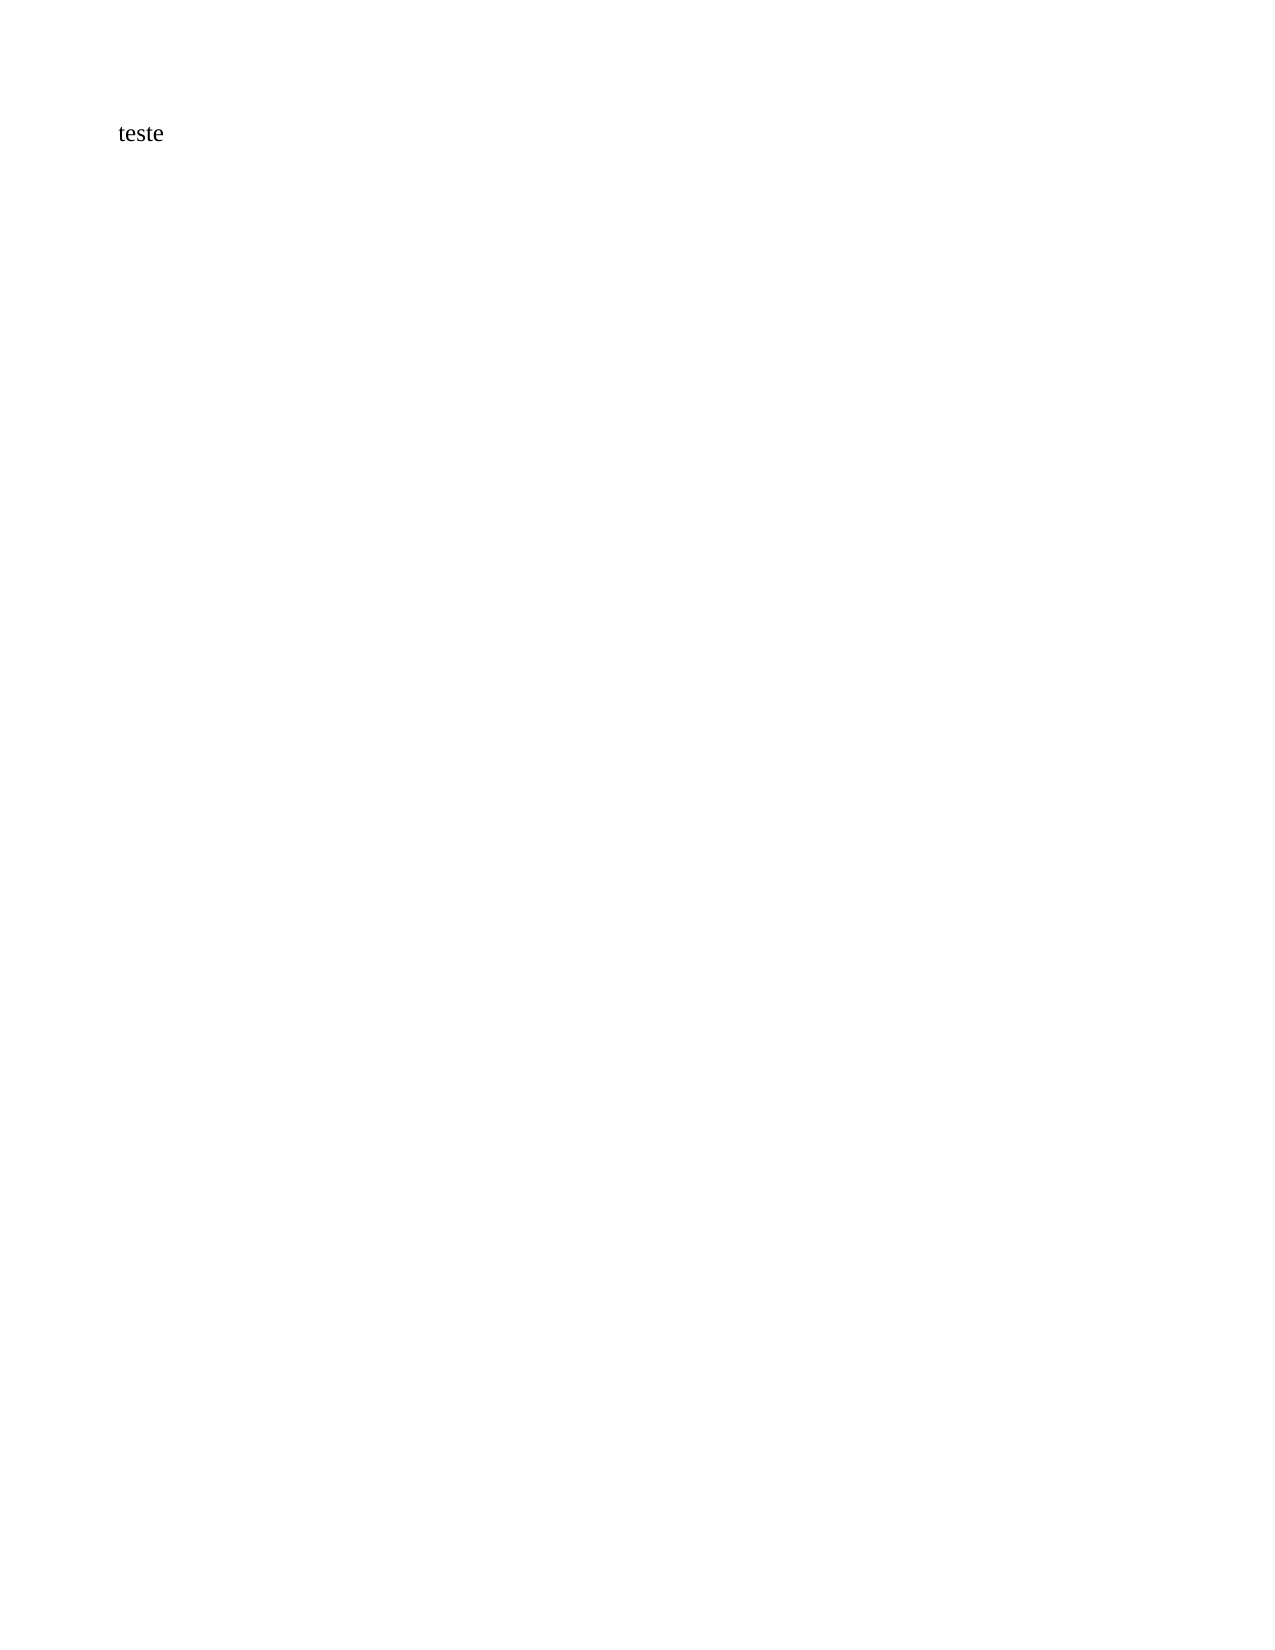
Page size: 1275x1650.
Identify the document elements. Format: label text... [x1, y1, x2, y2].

text teste [118, 118, 1157, 147]
